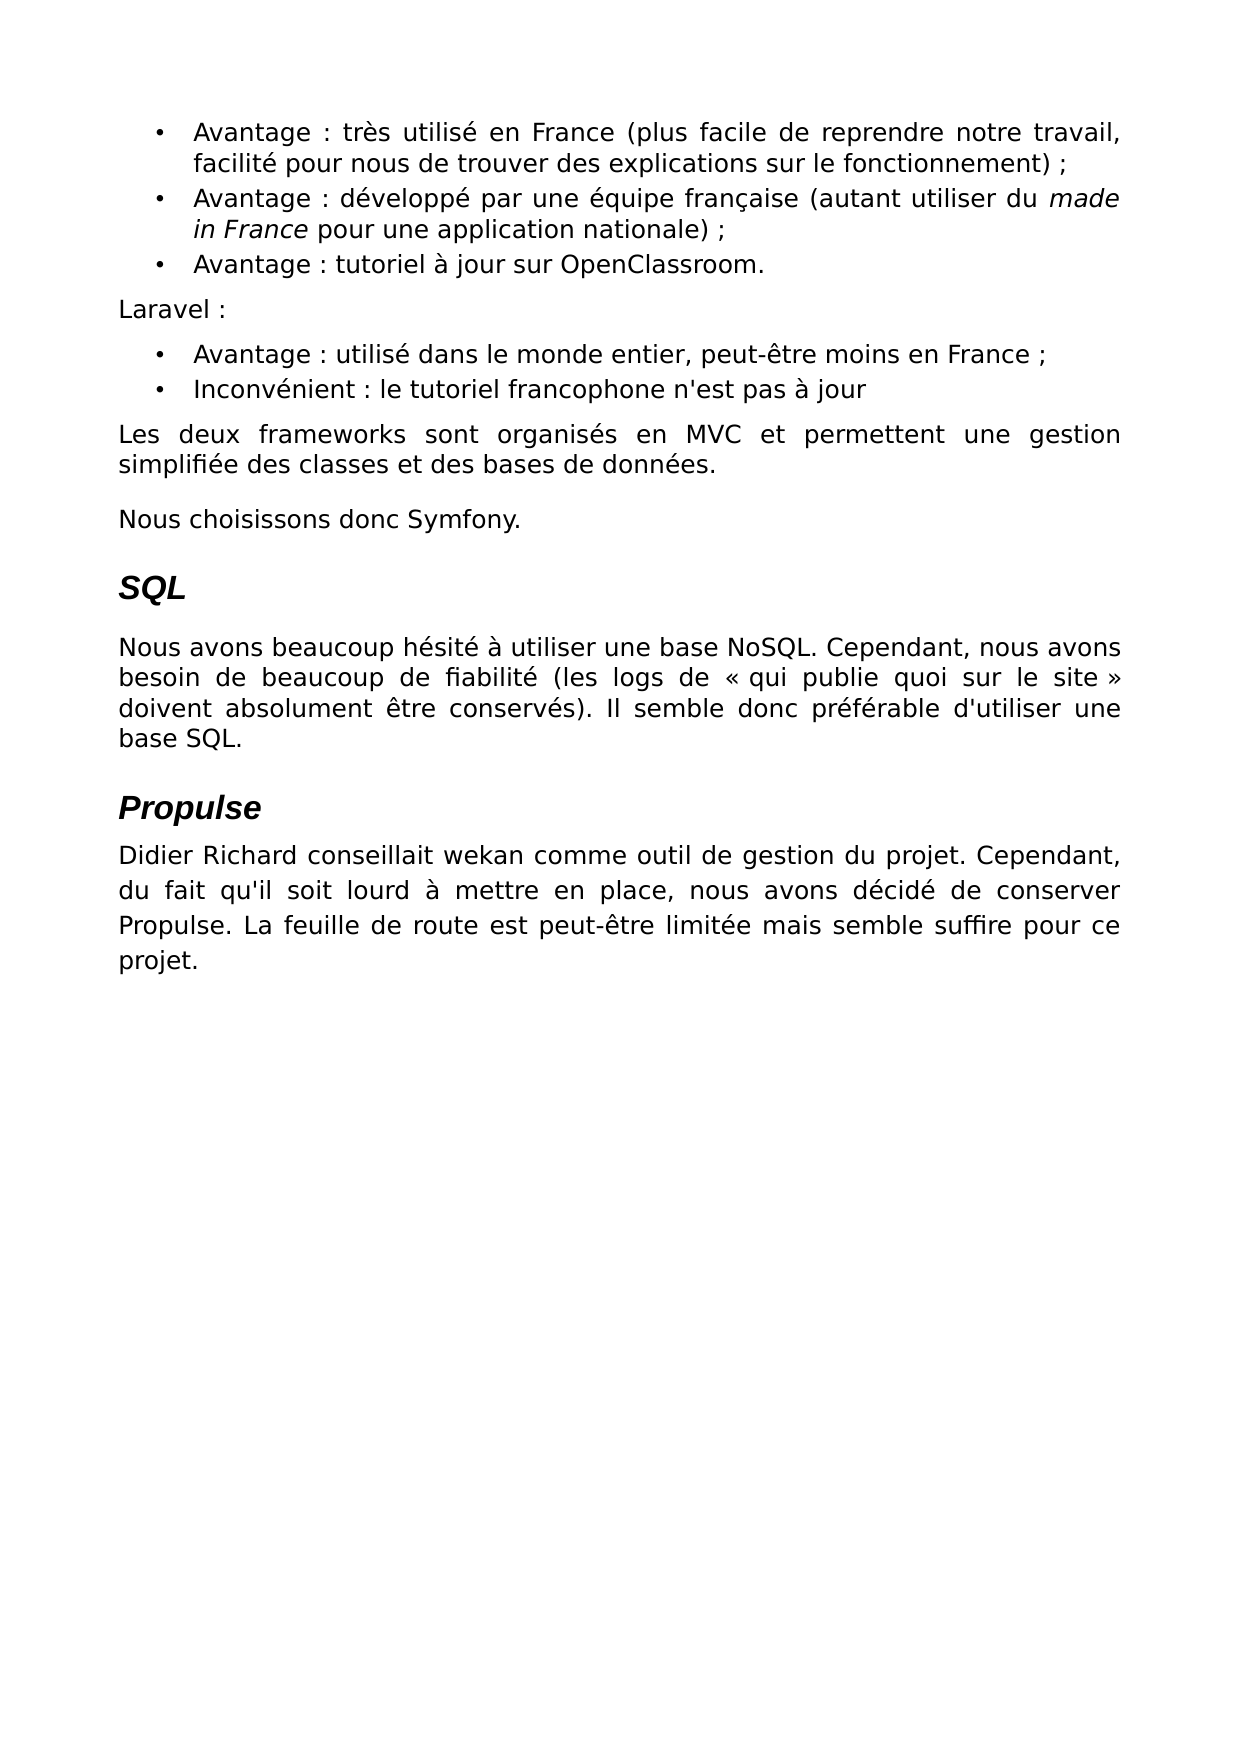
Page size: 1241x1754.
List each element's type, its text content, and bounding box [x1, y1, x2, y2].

text Nous choisissons donc Symfony. [118, 505, 1122, 534]
text Didier Richard conseillait wekan comme outil de gestion du projet. Cependant, du fait qu'il soit lourd à mettre en place, nous avons décidé de conserver Propulse. La feuille de route est peut-être limitée mais semble suffire pour ce projet. [118, 841, 1122, 975]
text Les deux frameworks sont organisés en MVC et permettent une gestion simplifiée des classes et des bases de données. [118, 420, 1122, 480]
subtitle Propulse [118, 788, 1122, 827]
subtitle SQL [118, 568, 1122, 607]
list Inconvénient : le tutoriel francophone n'est pas à jour [156, 375, 1122, 404]
list Avantage : utilisé dans le monde entier, peut-être moins en France ; [156, 340, 1122, 369]
list Avantage : très utilisé en France (plus facile de reprendre notre travail, facilité pour nous de trouver des explications sur le fonctionnement) ; [156, 118, 1122, 178]
list Avantage : tutoriel à jour sur OpenClassroom. [156, 250, 1122, 279]
text Nous avons beaucoup hésité à utiliser une base NoSQL. Cependant, nous avons besoin de beaucoup de fiabilité (les logs de « qui publie quoi sur le site » doivent absolument être conservés). Il semble donc préférable d'utiliser une base SQL. [118, 633, 1122, 754]
list Avantage : développé par une équipe française (autant utiliser du made in France pour une application nationale) ; [156, 184, 1122, 244]
text Laravel : [118, 295, 1122, 324]
